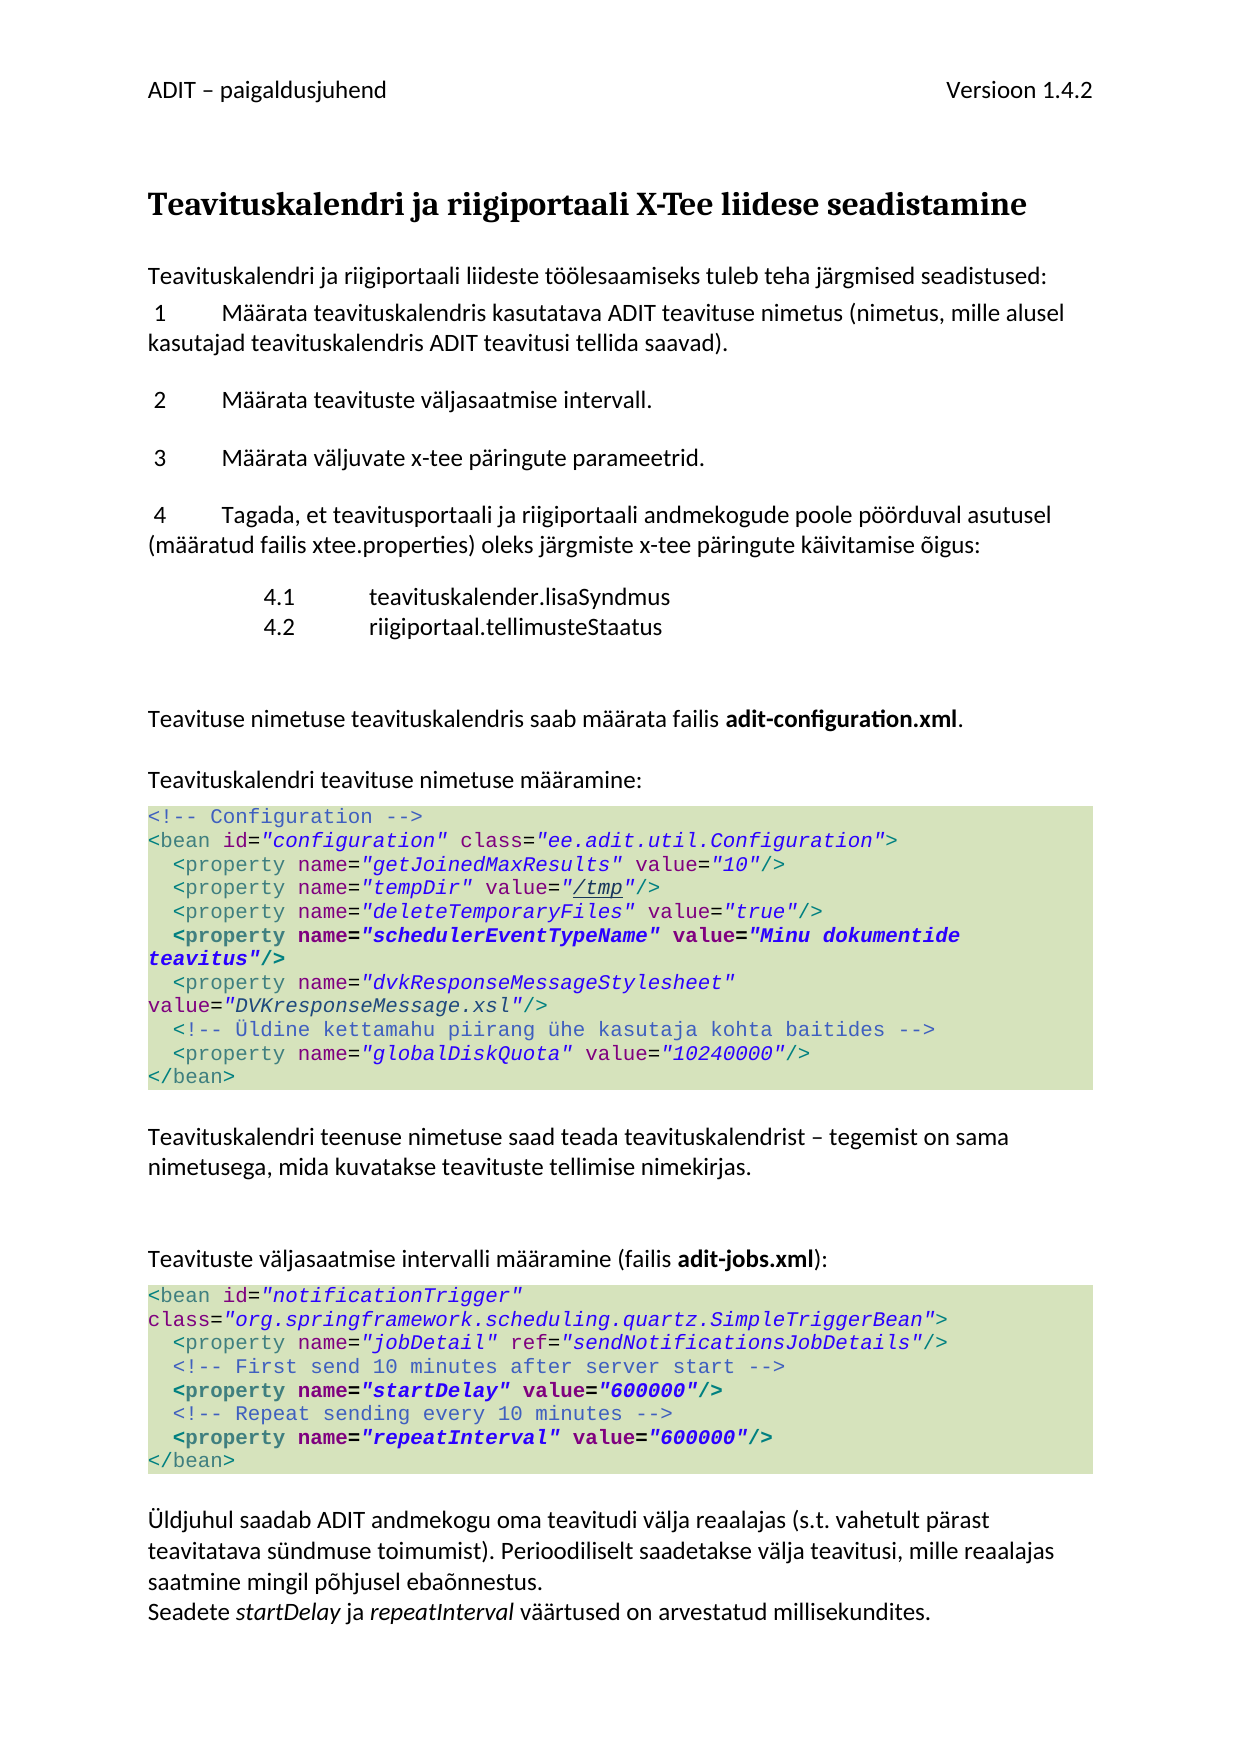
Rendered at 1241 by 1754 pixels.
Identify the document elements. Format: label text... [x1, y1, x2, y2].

text </bean> [148, 1451, 1093, 1474]
text Teavituskalendri ja riigiportaali liideste töölesaamiseks tuleb teha järgmised seadistused: [148, 260, 1093, 291]
list Määrata teavituskalendris kasutatava ADIT teavituse nimetus (nimetus, mille alusel kasutajad teavituskalendris ADIT teavitusi tellida saavad). [148, 297, 1093, 358]
text <property name="tempDir" value="/tmp"/> [148, 877, 1093, 901]
list Määrata teavituste väljasaatmise intervall. [148, 384, 1093, 415]
text Üldjuhul saadab ADIT andmekogu oma teavitudi välja reaalajas (s.t. vahetult pärast teavitatava sündmuse toimumist). Perioodiliselt saadetakse välja teavitusi, mille reaalajas saatmine mingil põhjusel ebaõnnestus. [148, 1505, 1093, 1596]
list Tagada, et teavitusportaali ja riigiportaali andmekogude poole pöörduval asutusel (määratud failis xtee.properties) oleks järgmiste x-tee päringute käivitamise õigus: [148, 499, 1093, 560]
text <property name="repeatInterval" value="600000"/> [148, 1427, 1093, 1451]
text <property name="schedulerEventTypeName" value="Minu dokumentide teavitus"/> [148, 924, 1093, 972]
list riigiportaal.tellimusteStaatus [258, 611, 1093, 642]
text <bean id="configuration" class="ee.adit.util.Configuration"> [148, 830, 1093, 854]
text <!-- Repeat sending every 10 minutes --> [148, 1403, 1093, 1427]
subtitle Teavituskalendri ja riigiportaali X-Tee liidese seadistamine [148, 185, 1093, 223]
text <!-- Configuration --> [148, 806, 1093, 830]
list Määrata väljuvate x-tee päringute parameetrid. [148, 442, 1093, 472]
text Teavituskalendri teenuse nimetuse saad teada teavituskalendrist – tegemist on sama nimetusega, mida kuvatakse teavituste tellimise nimekirjas. [148, 1121, 1093, 1182]
text <!-- First send 10 minutes after server start --> [148, 1356, 1093, 1379]
text <property name="startDelay" value="600000"/> [148, 1379, 1093, 1403]
text Teavituse nimetuse teavituskalendris saab määrata failis adit-configuration.xml. [148, 703, 1093, 733]
text <property name="dvkResponseMessageStylesheet" value="DVKresponseMessage.xsl"/> [148, 972, 1093, 1019]
text <property name="deleteTemporaryFiles" value="true"/> [148, 901, 1093, 924]
text <!-- Üldine kettamahu piirang ühe kasutaja kohta baitides --> [148, 1019, 1093, 1043]
text </bean> [148, 1066, 1093, 1090]
text <property name="getJoinedMaxResults" value="10"/> [148, 854, 1093, 877]
text <property name="globalDiskQuota" value="10240000"/> [148, 1043, 1093, 1066]
text Seadete startDelay ja repeatInterval väärtused on arvestatud millisekundites. [148, 1596, 1093, 1627]
text Teavituskalendri teavituse nimetuse määramine: [148, 764, 1093, 794]
list teavituskalender.lisaSyndmus [258, 581, 1093, 611]
text <bean id="notificationTrigger" class="org.springframework.scheduling.quartz.SimpleTriggerBean"> [148, 1285, 1093, 1332]
text <property name="jobDetail" ref="sendNotificationsJobDetails"/> [148, 1332, 1093, 1356]
text Teavituste väljasaatmise intervalli määramine (failis adit-jobs.xml): [148, 1243, 1093, 1273]
